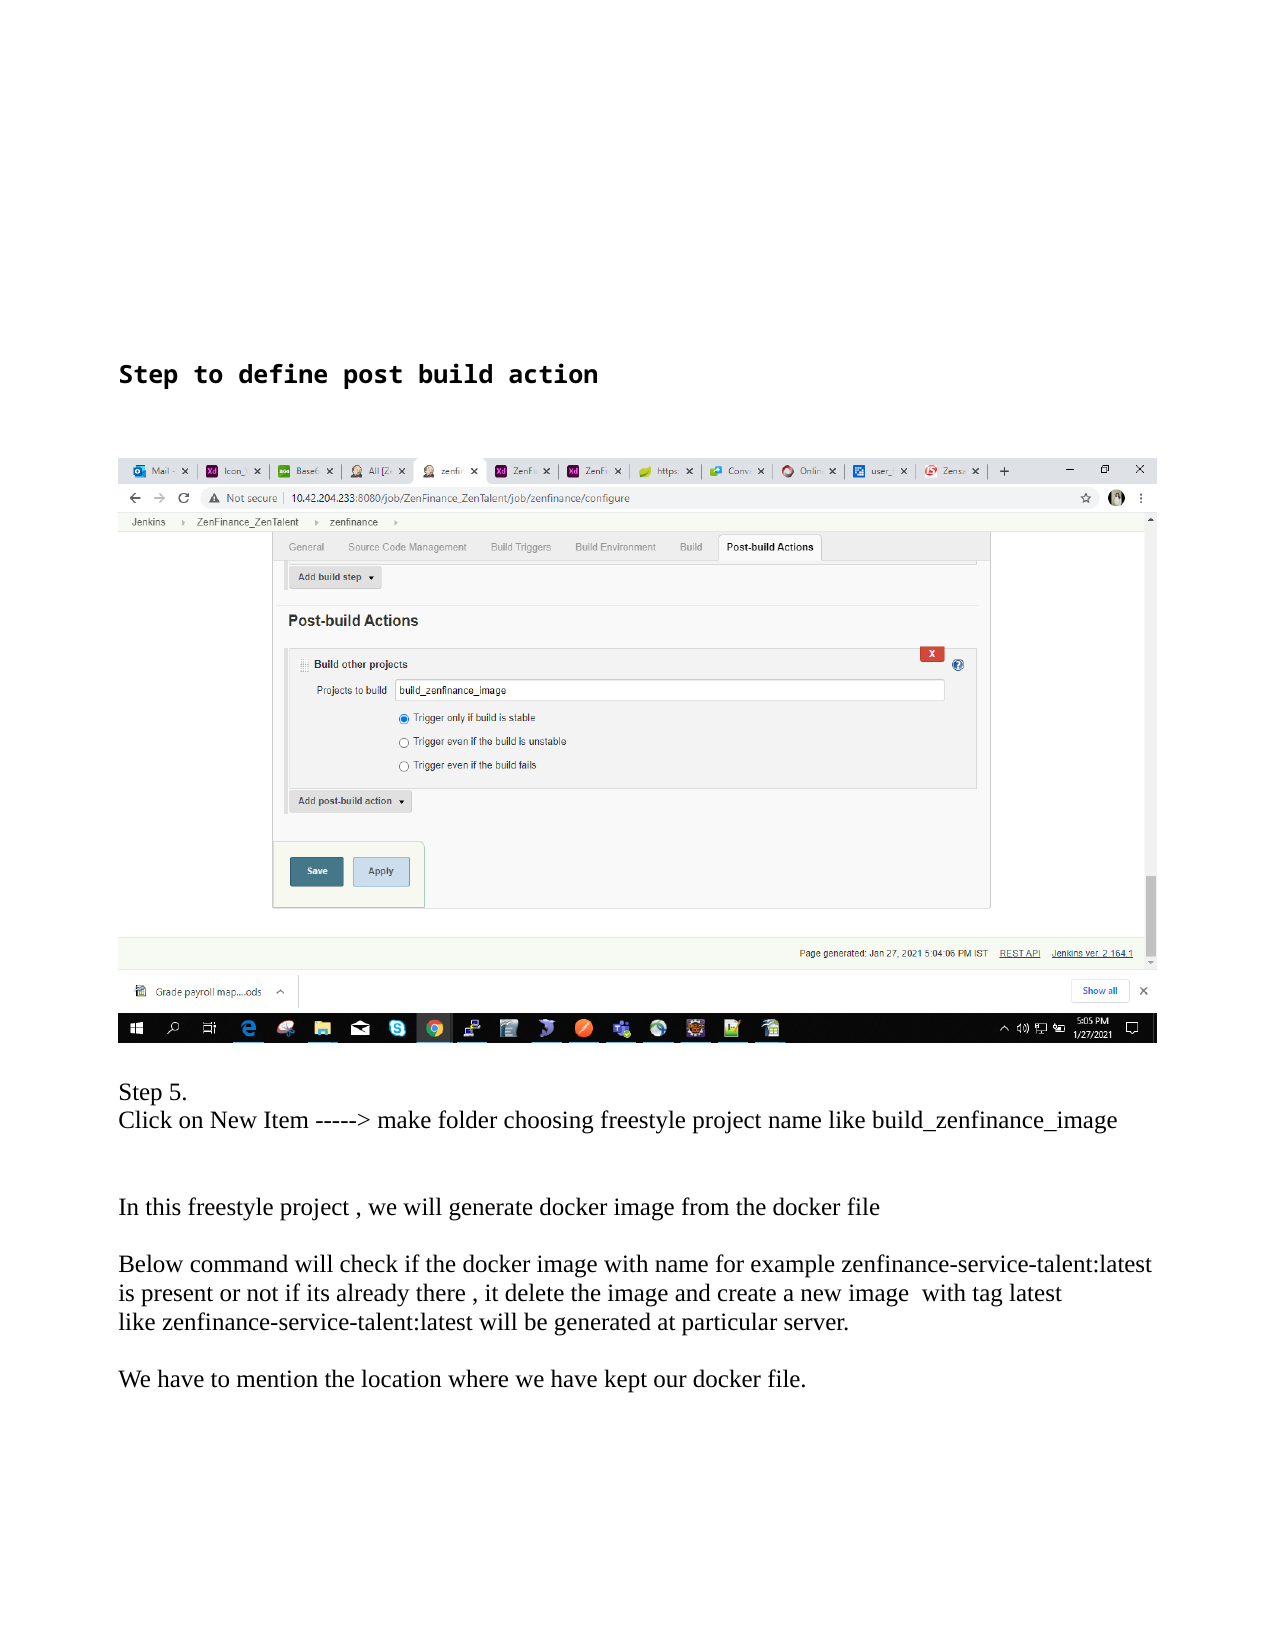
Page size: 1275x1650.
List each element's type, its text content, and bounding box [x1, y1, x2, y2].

text is present or not if its already there , it delete the image and create a new image with tag latest [118, 1278, 1157, 1307]
text Step to define post build action [118, 357, 1157, 391]
text We have to mention the location where we have kept our docker file. [118, 1364, 1157, 1393]
text In this freestyle project , we will generate docker image from the docker file [118, 1192, 1157, 1221]
picture [118, 458, 1157, 1043]
text Step 5. [118, 1077, 1157, 1106]
text like zenfinance-service-talent:latest will be generated at particular server. [118, 1307, 1157, 1336]
text Click on New Item -----> make folder choosing freestyle project name like build_zenfinance_image [118, 1106, 1157, 1134]
text Below command will check if the docker image with name for example zenfinance-service-talent:latest [118, 1249, 1157, 1278]
